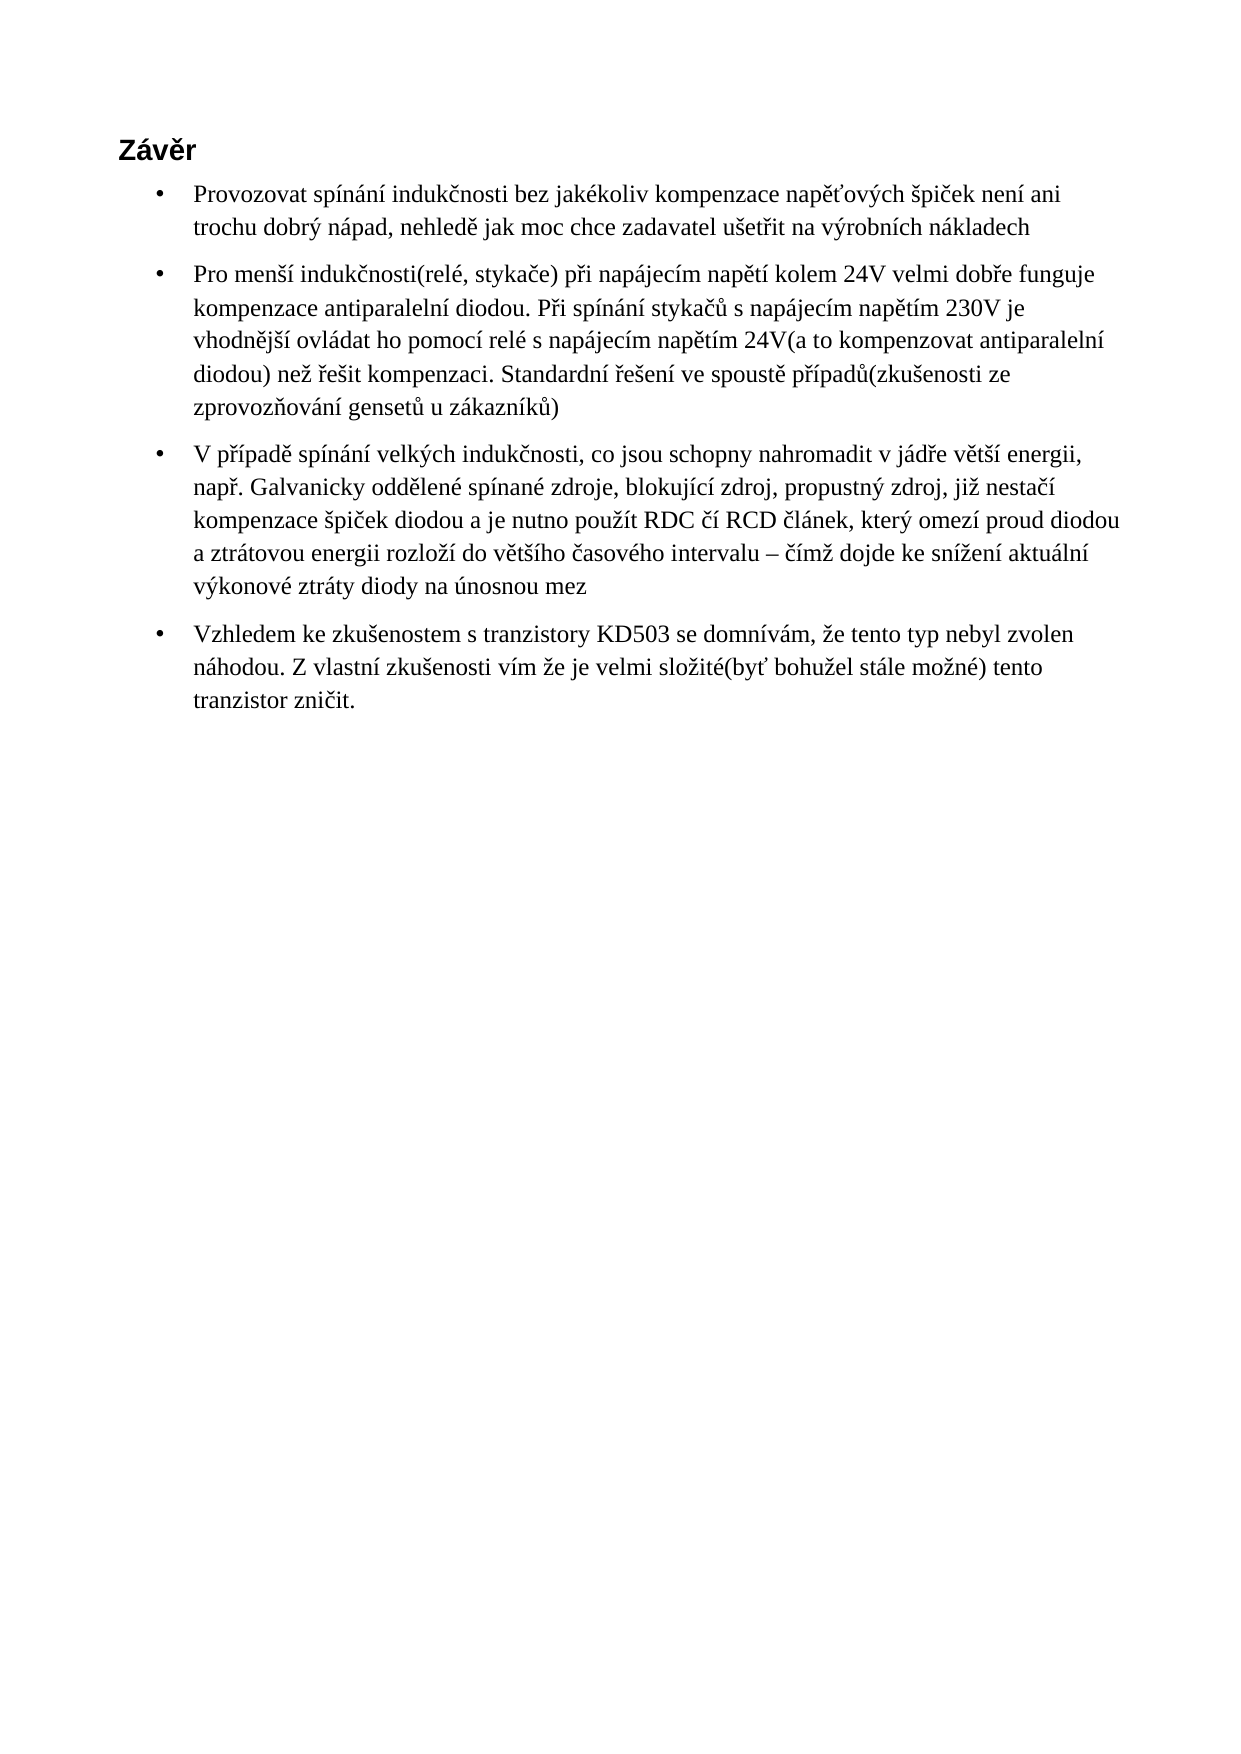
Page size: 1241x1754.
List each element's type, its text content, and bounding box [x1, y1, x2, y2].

list Vzhledem ke zkušenostem s tranzistory KD503 se domnívám, že tento typ nebyl zvolen náhodou. Z vlastní zkušenosti vím že je velmi složité(byť bohužel stále možné) tento tranzistor zničit. [156, 619, 1122, 714]
subtitle Závěr [118, 133, 1122, 166]
list Provozovat spínání indukčnosti bez jakékoliv kompenzace napěťových špiček není ani trochu dobrý nápad, nehledě jak moc chce zadavatel ušetřit na výrobních nákladech [156, 179, 1122, 241]
list V případě spínání velkých indukčnosti, co jsou schopny nahromadit v jádře větší energii, např. Galvanicky oddělené spínané zdroje, blokující zdroj, propustný zdroj, již nestačí kompenzace špiček diodou a je nutno použít RDC čí RCD článek, který omezí proud diodou a ztrátovou energii rozloží do většího časového intervalu – čímž dojde ke snížení aktuální výkonové ztráty diody na únosnou mez [156, 439, 1122, 600]
list Pro menší indukčnosti(relé, stykače) při napájecím napětí kolem 24V velmi dobře funguje kompenzace antiparalelní diodou. Při spínání stykačů s napájecím napětím 230V je vhodnější ovládat ho pomocí relé s napájecím napětím 24V(a to kompenzovat antiparalelní diodou) než řešit kompenzaci. Standardní řešení ve spoustě případů(zkušenosti ze zprovozňování gensetů u zákazníků) [156, 259, 1122, 420]
